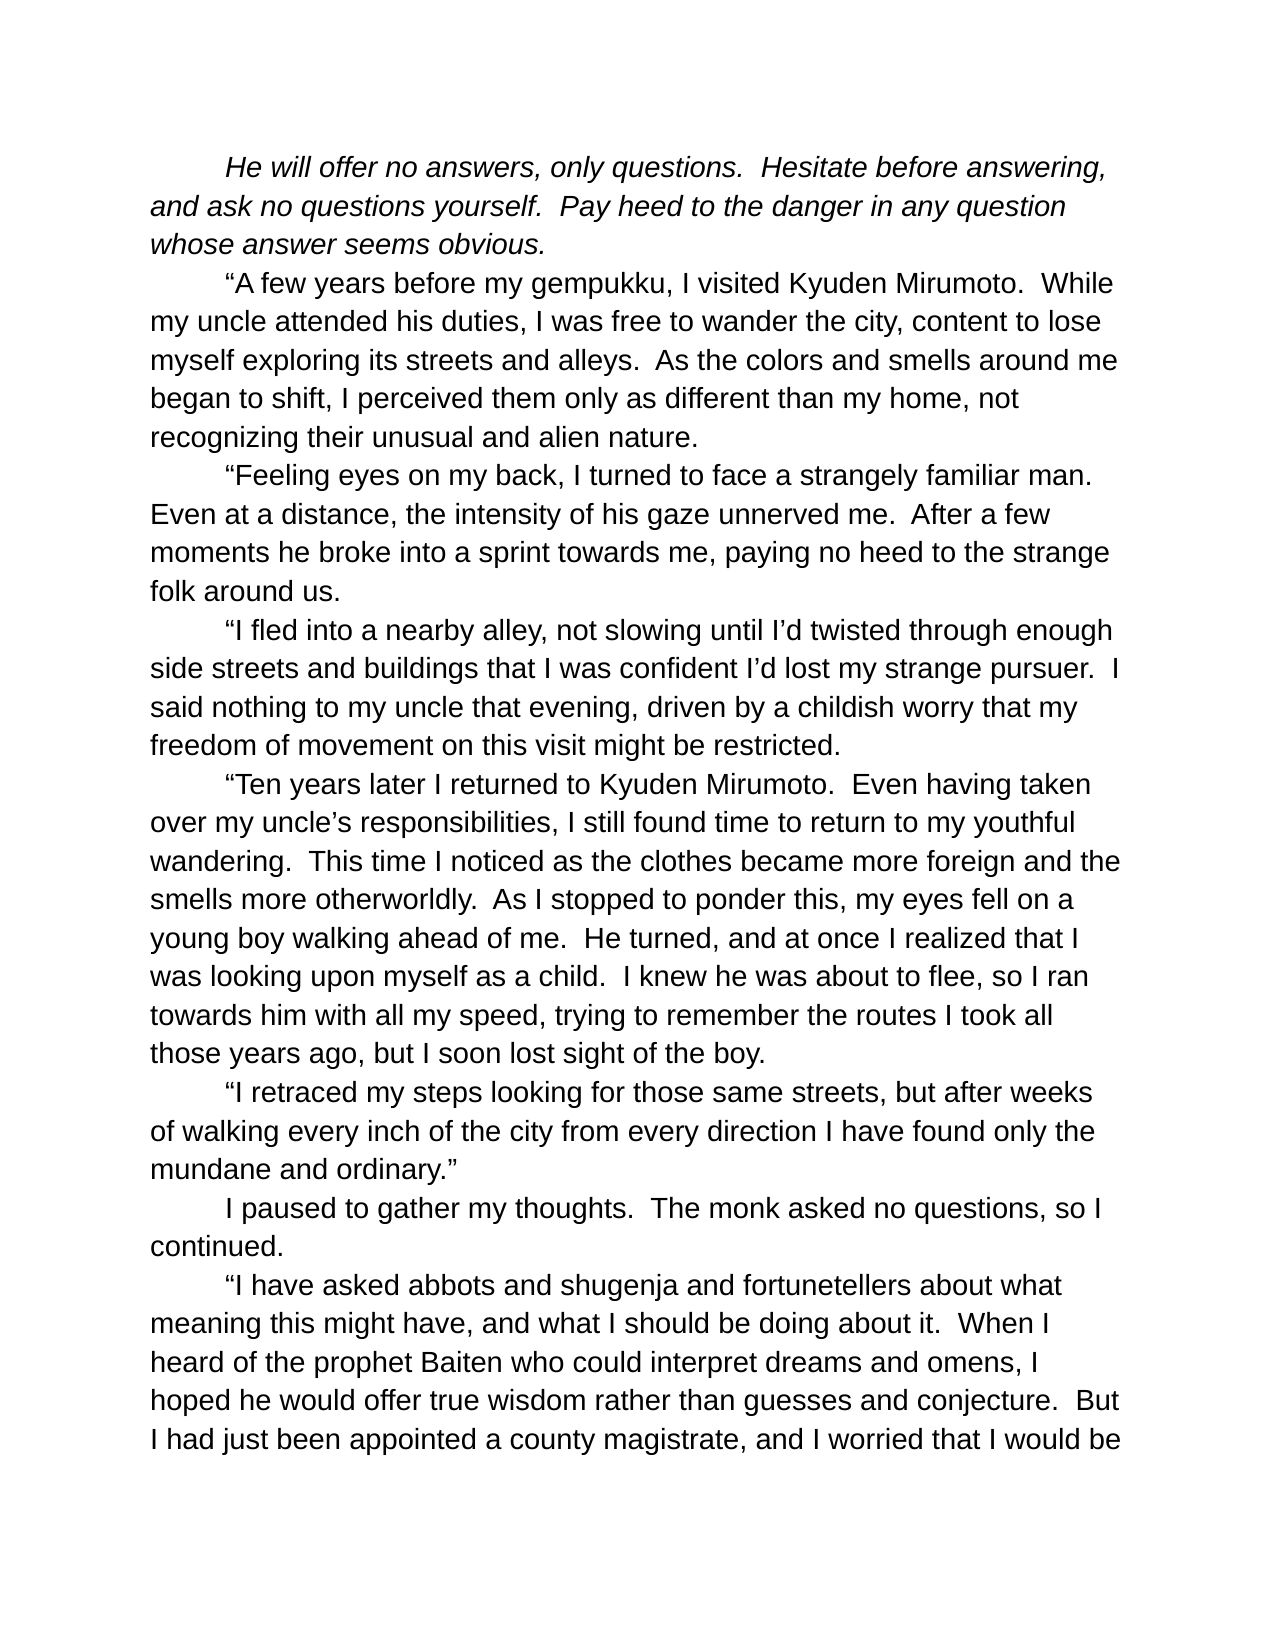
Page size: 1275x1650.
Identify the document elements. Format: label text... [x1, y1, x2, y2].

text I paused to gather my thoughts. The monk asked no questions, so I continued. [150, 1191, 1125, 1263]
text “I retraced my steps looking for those same streets, but after weeks of walking every inch of the city from every direction I have found only the mundane and ordinary.” [150, 1075, 1125, 1186]
text “A few years before my gempukku, I visited Kyuden Mirumoto. While my uncle attended his duties, I was free to wander the city, content to lose myself exploring its streets and alleys. As the colors and smells around me began to shift, I perceived them only as different than my home, not recognizing their unusual and alien nature. [150, 266, 1125, 453]
text “I fled into a nearby alley, not slowing until I’d twisted through enough side streets and buildings that I was confident I’d lost my strange pursuer. I said nothing to my uncle that evening, driven by a childish worry that my freedom of movement on this visit might be restricted. [150, 612, 1125, 762]
text He will offer no answers, only questions. Hesitate before answering, and ask no questions yourself. Pay heed to the danger in any question whose answer seems obvious. [150, 150, 1125, 261]
text “Ten years later I returned to Kyuden Mirumoto. Even having taken over my uncle’s responsibilities, I still found time to return to my youthful wandering. This time I noticed as the clothes became more foreign and the smells more otherworldly. As I stopped to ponder this, my eyes fell on a young boy walking ahead of me. He turned, and at once I realized that I was looking upon myself as a child. I knew he was about to flee, so I ran towards him with all my speed, trying to remember the routes I took all those years ago, but I soon lost sight of the boy. [150, 767, 1125, 1070]
text “Feeling eyes on my back, I turned to face a strangely familiar man. Even at a distance, the intensity of his gaze unnerved me. After a few moments he broke into a sprint towards me, paying no heed to the strange folk around us. [150, 458, 1125, 607]
text “I have asked abbots and shugenja and fortunetellers about what meaning this might have, and what I should be doing about it. When I heard of the prophet Baiten who could interpret dreams and omens, I hoped he would offer true wisdom rather than guesses and conjecture. But I had just been appointed a county magistrate, and I worried that I would be [150, 1268, 1125, 1455]
